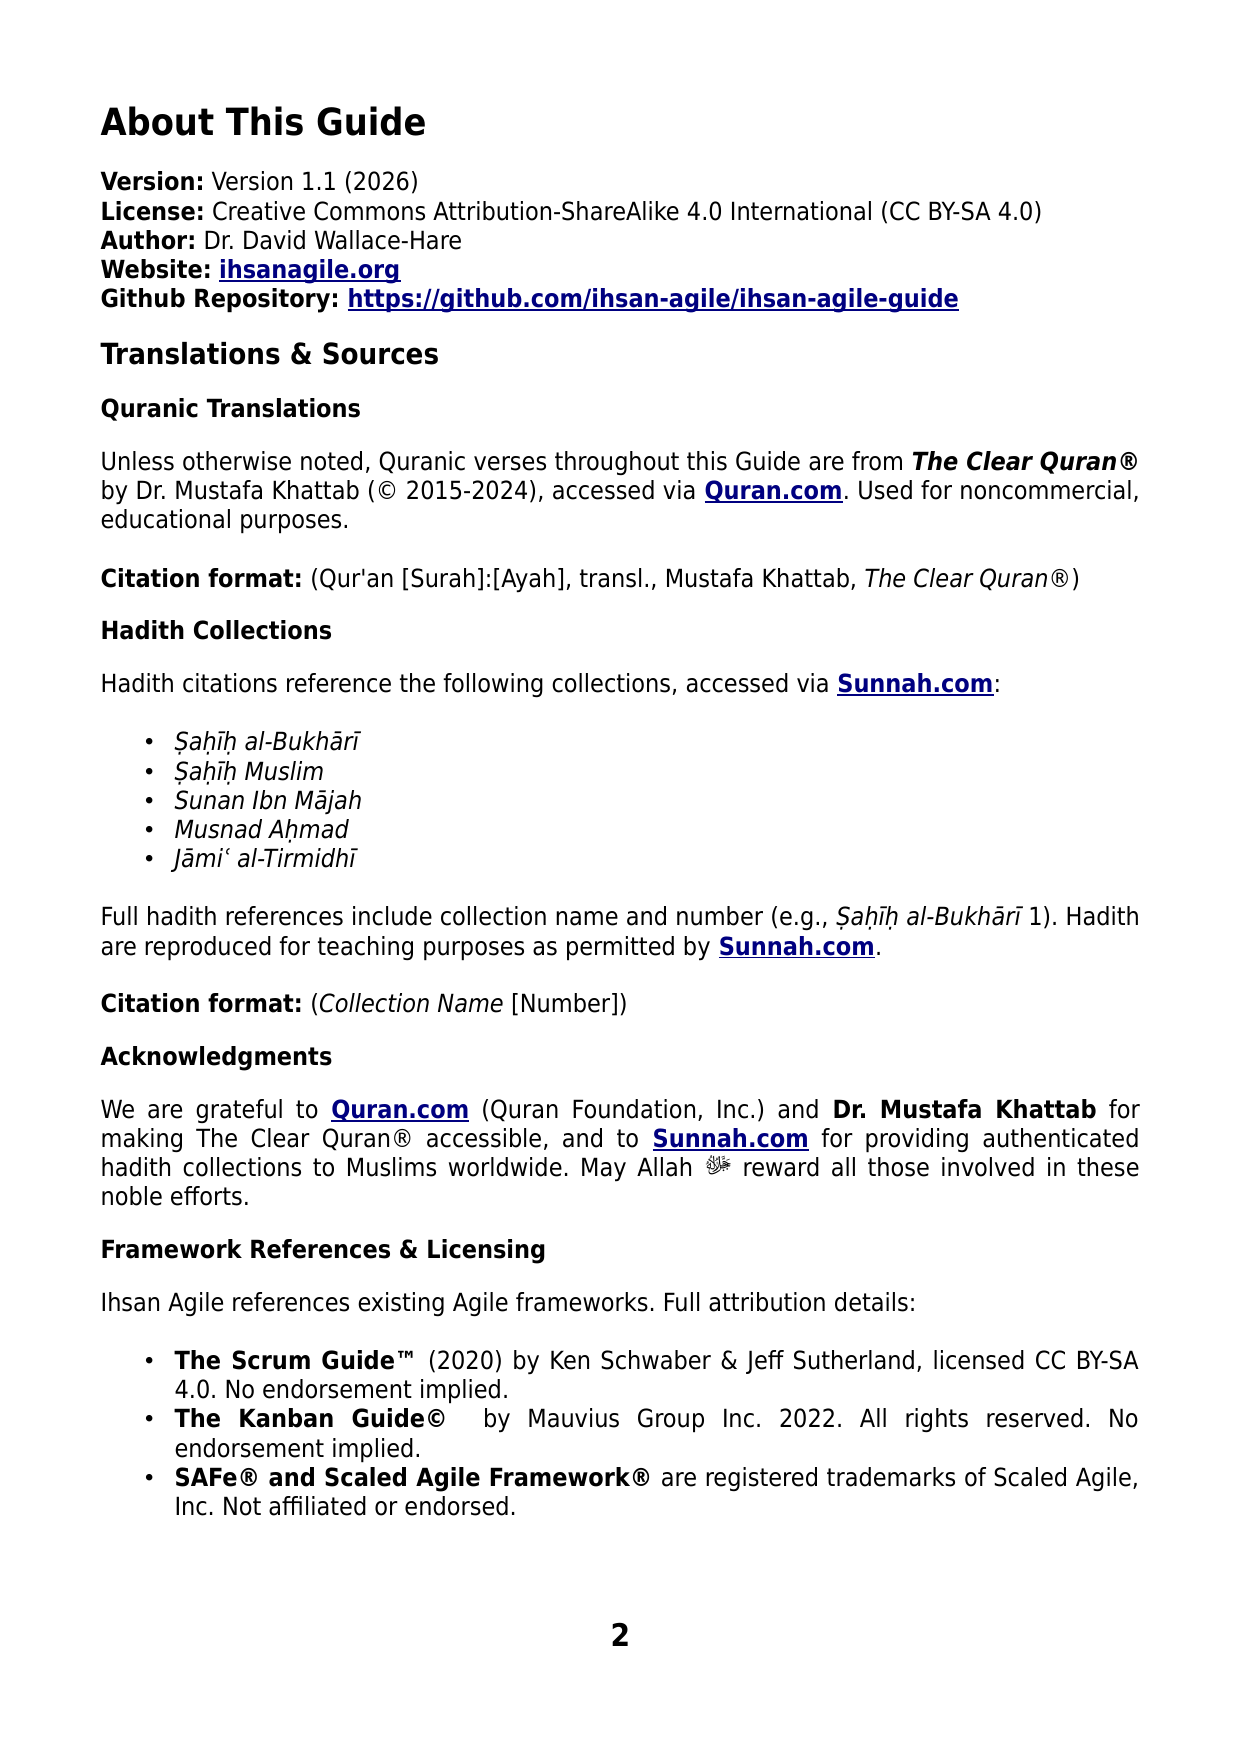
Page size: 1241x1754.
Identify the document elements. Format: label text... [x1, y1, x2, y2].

subtitle Quranic Translations [100, 394, 1140, 424]
list The Kanban Guide© by Mauvius Group Inc. 2022. All rights reserved. No endorsement implied. [145, 1405, 1140, 1463]
subtitle Framework References & Licensing [100, 1235, 1140, 1264]
list Ṣaḥīḥ al-Bukhārī [145, 728, 1140, 757]
subtitle About This Guide [100, 100, 1140, 144]
text Citation format: (Qur'an [Surah]:[Ayah], transl., Mustafa Khattab, The Clear Quran®) [100, 564, 1140, 593]
list Musnad Aḥmad [145, 815, 1140, 844]
text Version: Version 1.1 (2026) License: Creative Commons Attribution-ShareAlike 4.0 International (CC BY-SA 4.0) Author: Dr. David Wallace-Hare Website: ihsanagile.org [100, 168, 1140, 284]
text Unless otherwise noted, Quranic verses throughout this Guide are from The Clear Quran® by Dr. Mustafa Khattab (© 2015-2024), accessed via Quran.com. Used for noncommercial, educational purposes. [100, 447, 1140, 535]
text Github Repository: https://github.com/ihsan-agile/ihsan-agile-guide [100, 284, 1140, 313]
list Ṣaḥīḥ Muslim [145, 757, 1140, 786]
list Sunan Ibn Mājah [145, 786, 1140, 815]
subtitle Acknowledgments [100, 1042, 1140, 1072]
subtitle Translations & Sources [100, 337, 1140, 371]
list Jāmiʿ al-Tirmidhī [145, 844, 1140, 873]
text Ihsan Agile references existing Agile frameworks. Full attribution details: [100, 1288, 1140, 1317]
text Full hadith references include collection name and number (e.g., Ṣaḥīḥ al-Bukhārī 1). Hadith are reproduced for teaching purposes as permitted by Sunnah.com. [100, 903, 1140, 961]
text Citation format: (Collection Name [Number]) [100, 990, 1140, 1019]
subtitle Hadith Collections [100, 617, 1140, 646]
text We are grateful to Quran.com (Quran Foundation, Inc.) and Dr. Mustafa Khattab for making The Clear Quran® accessible, and to Sunnah.com for providing authenticated hadith collections to Muslims worldwide. May Allah ﷻ reward all those involved in these noble efforts. [100, 1095, 1140, 1212]
list SAFe® and Scaled Agile Framework® are registered trademarks of Scaled Agile, Inc. Not affiliated or endorsed. [145, 1463, 1140, 1521]
text Hadith citations reference the following collections, accessed via Sunnah.com: [100, 669, 1140, 698]
list The Scrum Guide™ (2020) by Ken Schwaber & Jeff Sutherland, licensed CC BY-SA 4.0. No endorsement implied. [145, 1346, 1140, 1405]
